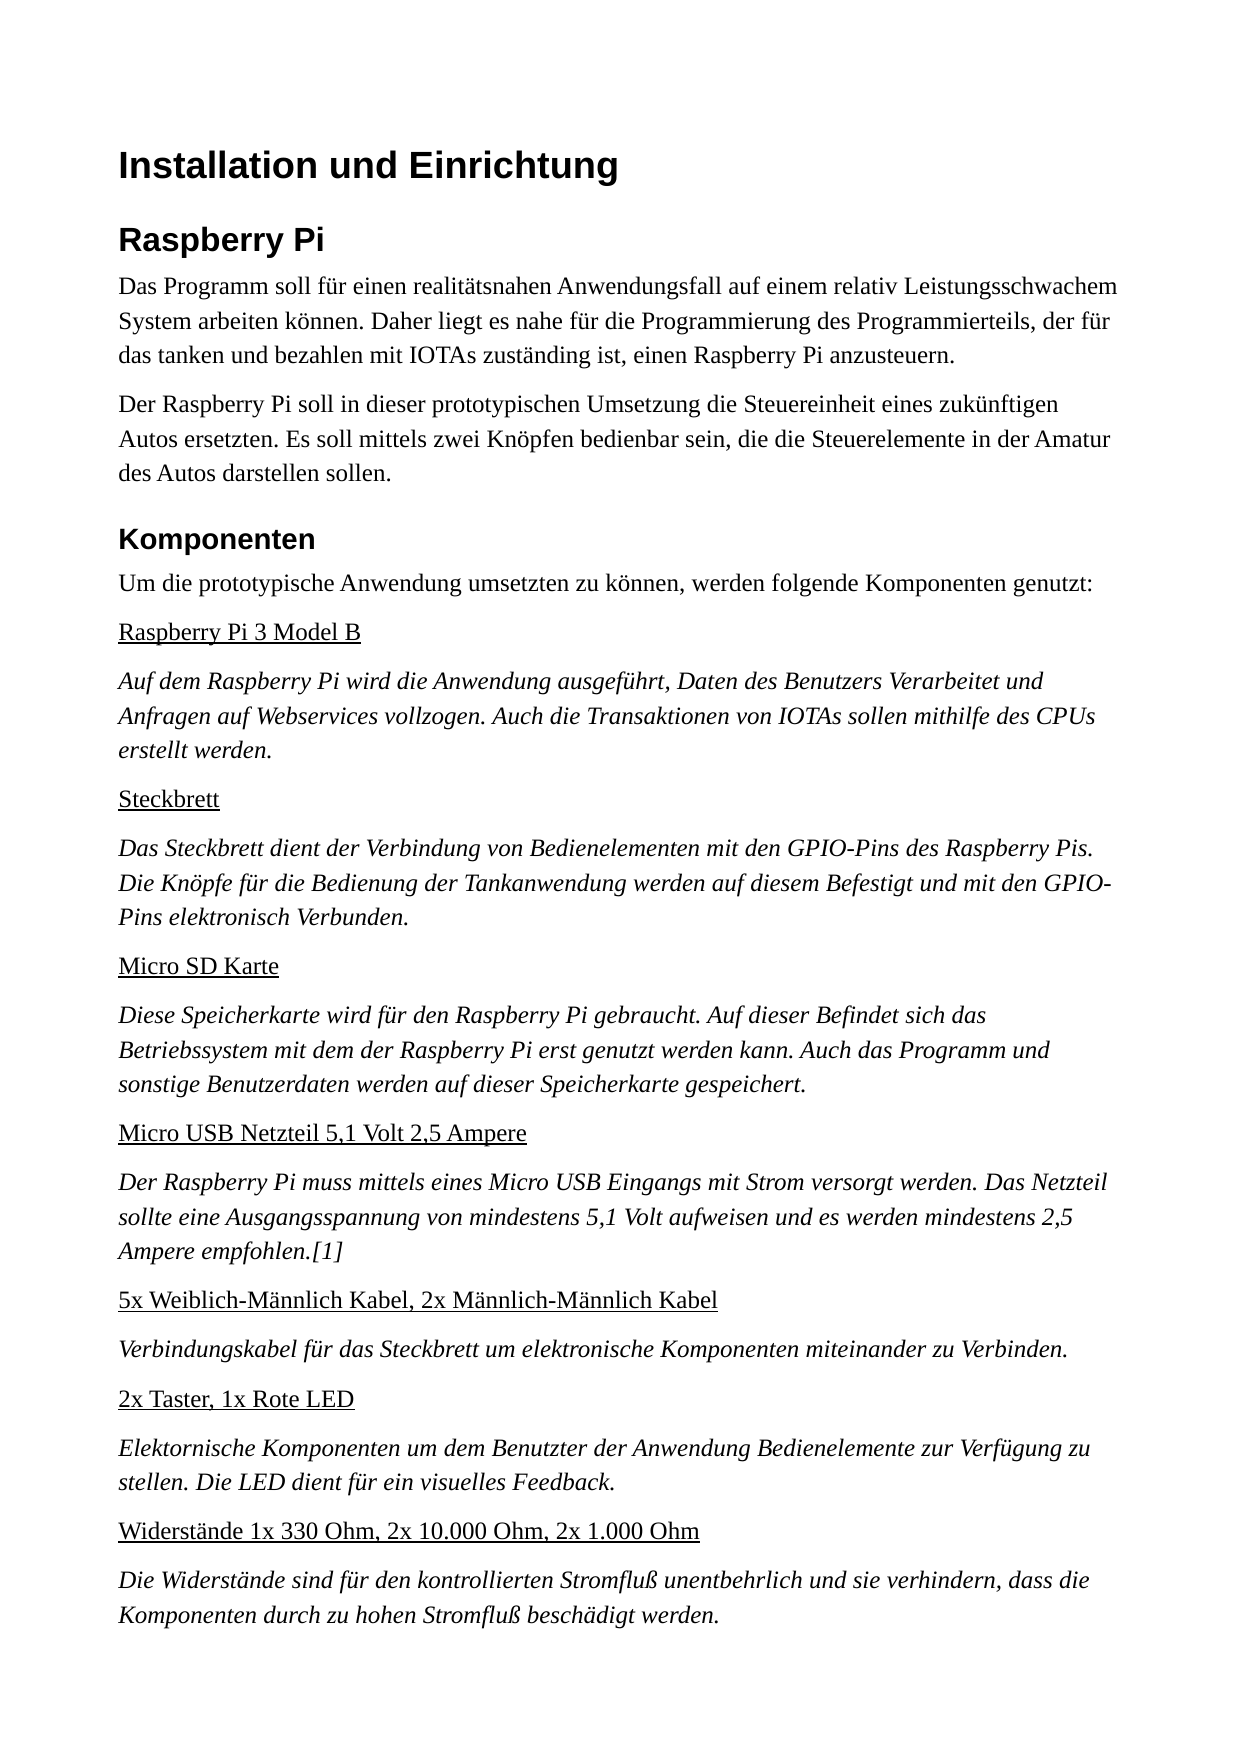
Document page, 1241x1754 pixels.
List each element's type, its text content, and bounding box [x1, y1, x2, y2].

text Micro SD Karte [118, 951, 1122, 980]
subtitle Installation und Einrichtung [118, 143, 1122, 187]
subtitle Komponenten [118, 522, 1122, 556]
text Die Widerstände sind für den kontrollierten Stromfluß unentbehrlich und sie verhindern, dass die Komponenten durch zu hohen Stromfluß beschädigt werden. [118, 1565, 1122, 1628]
text Elektornische Komponenten um dem Benutzter der Anwendung Bedienelemente zur Verfügung zu stellen. Die LED dient für ein visuelles Feedback. [118, 1433, 1122, 1496]
text 5x Weiblich-Männlich Kabel, 2x Männlich-Männlich Kabel [118, 1286, 1122, 1314]
text Um die prototypische Anwendung umsetzten zu können, werden folgende Komponenten genutzt: [118, 568, 1122, 597]
text Das Programm soll für einen realitätsnahen Anwendungsfall auf einem relativ Leistungsschwachem System arbeiten können. Daher liegt es nahe für die Programmierung des Programmierteils, der für das tanken und bezahlen mit IOTAs zuständing ist, einen Raspberry Pi anzusteuern. [118, 271, 1122, 369]
text Verbindungskabel für das Steckbrett um elektronische Komponenten miteinander zu Verbinden. [118, 1334, 1122, 1363]
text Diese Speicherkarte wird für den Raspberry Pi gebraucht. Auf dieser Befindet sich das Betriebssystem mit dem der Raspberry Pi erst genutzt werden kann. Auch das Programm und sonstige Benutzerdaten werden auf dieser Speicherkarte gespeichert. [118, 1000, 1122, 1098]
text Raspberry Pi 3 Model B [118, 617, 1122, 646]
text Der Raspberry Pi muss mittels eines Micro USB Eingangs mit Strom versorgt werden. Das Netzteil sollte eine Ausgangsspannung von mindestens 5,1 Volt aufweisen und es werden mindestens 2,5 Ampere empfohlen.[1] [118, 1167, 1122, 1265]
subtitle Raspberry Pi [118, 220, 1122, 259]
text Steckbrett [118, 784, 1122, 813]
text Micro USB Netzteil 5,1 Volt 2,5 Ampere [118, 1118, 1122, 1147]
text Der Raspberry Pi soll in dieser prototypischen Umsetzung die Steuereinheit eines zukünftigen Autos ersetzten. Es soll mittels zwei Knöpfen bedienbar sein, die die Steuerelemente in der Amatur des Autos darstellen sollen. [118, 389, 1122, 487]
text Widerstände 1x 330 Ohm, 2x 10.000 Ohm, 2x 1.000 Ohm [118, 1516, 1122, 1545]
text Das Steckbrett dient der Verbindung von Bedienelementen mit den GPIO-Pins des Raspberry Pis. Die Knöpfe für die Bedienung der Tankanwendung werden auf diesem Befestigt und mit den GPIO-Pins elektronisch Verbunden. [118, 833, 1122, 931]
text Auf dem Raspberry Pi wird die Anwendung ausgeführt, Daten des Benutzers Verarbeitet und Anfragen auf Webservices vollzogen. Auch die Transaktionen von IOTAs sollen mithilfe des CPUs erstellt werden. [118, 666, 1122, 764]
text 2x Taster, 1x Rote LED [118, 1384, 1122, 1412]
